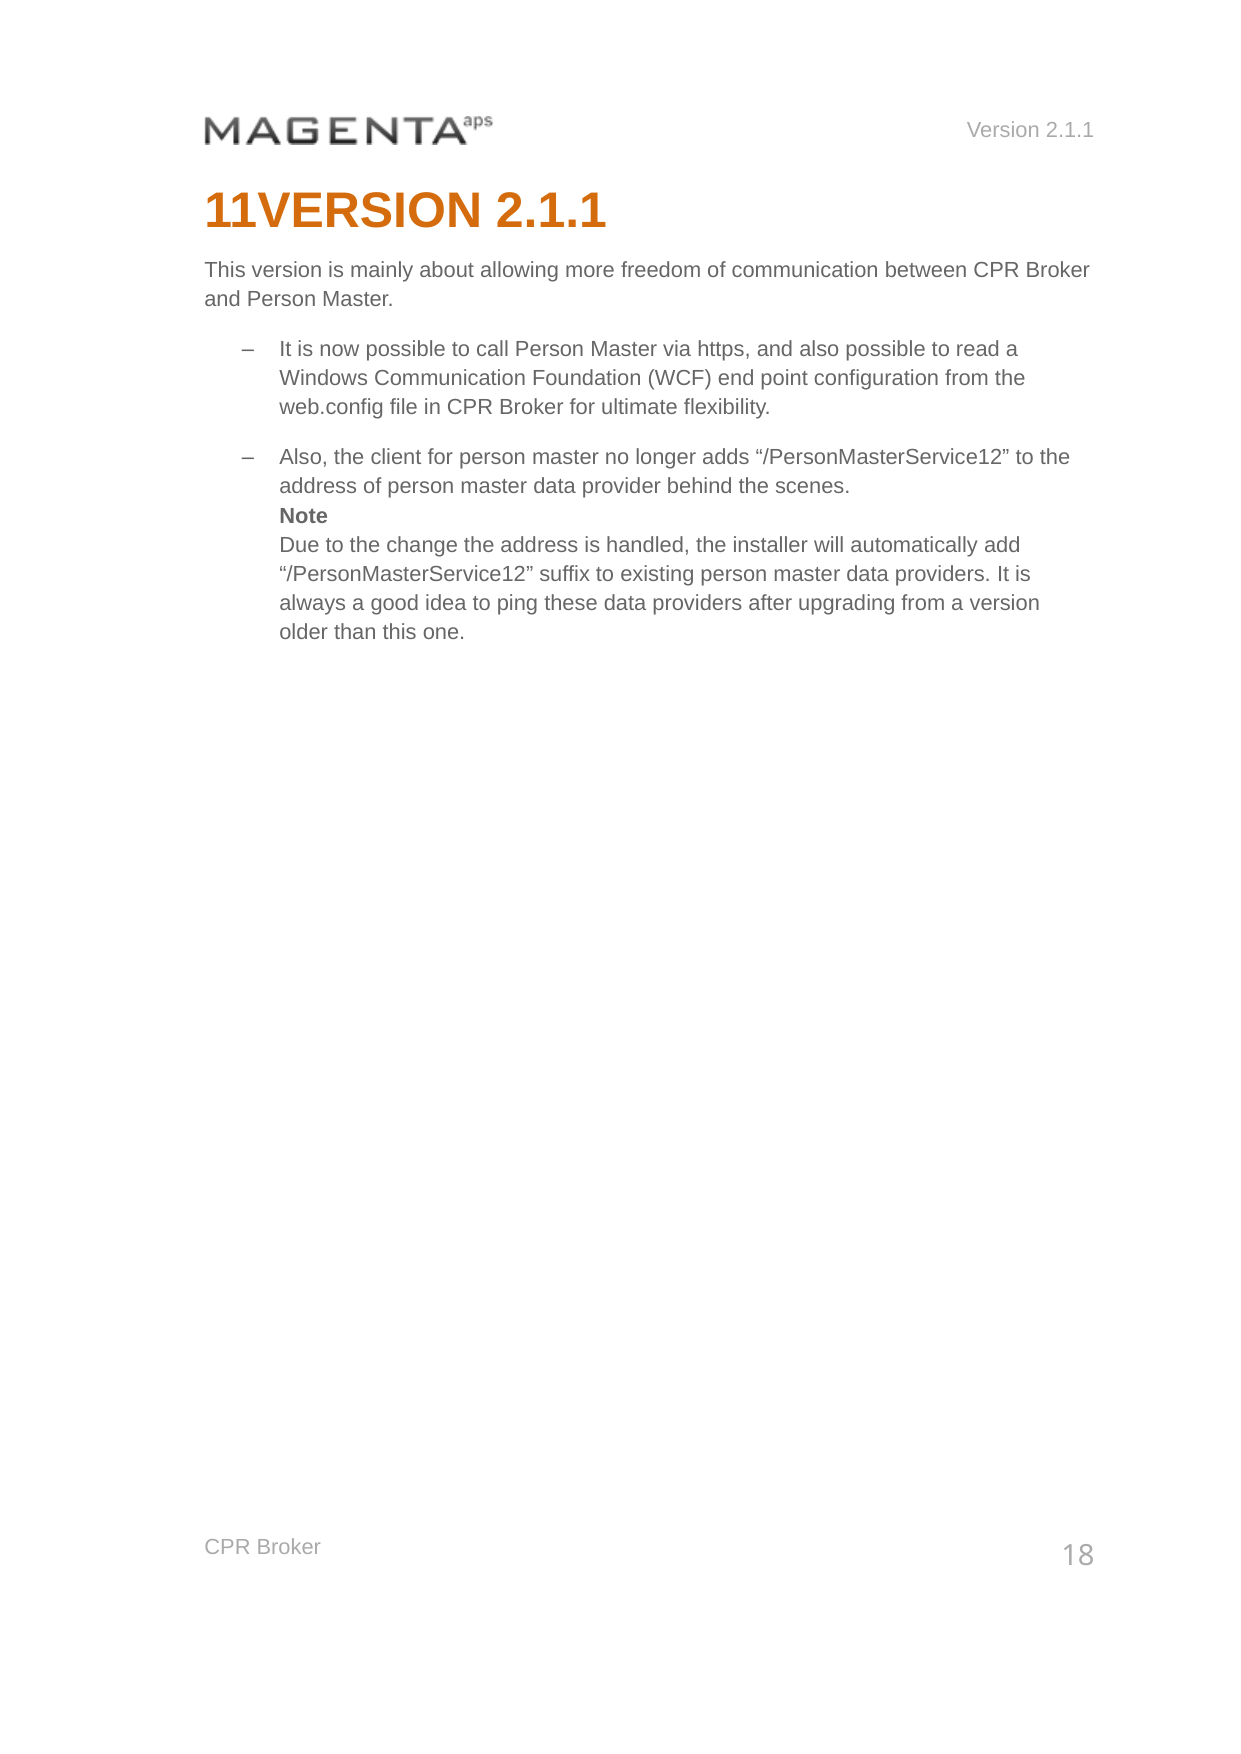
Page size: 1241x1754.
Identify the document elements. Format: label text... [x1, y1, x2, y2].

picture [204, 116, 494, 145]
list It is now possible to call Person Master via https, and also possible to read a Windows Communication Foundation (WCF) end point configuration from the web.config file in CPR Broker for ultimate flexibility. [242, 333, 1094, 421]
list Also, the client for person master no longer adds “/PersonMasterService12” to the address of person master data provider behind the scenes. Note Due to the change the address is handled, the installer will automatically add “/PersonMasterService12” suffix to existing person master data providers. It is always a good idea to ping these data providers after upgrading from a version older than this one. [242, 441, 1094, 646]
subtitle Version 2.1.1 [204, 181, 1094, 239]
text This version is mainly about allowing more freedom of communication between CPR Broker and Person Master. [204, 254, 1094, 312]
